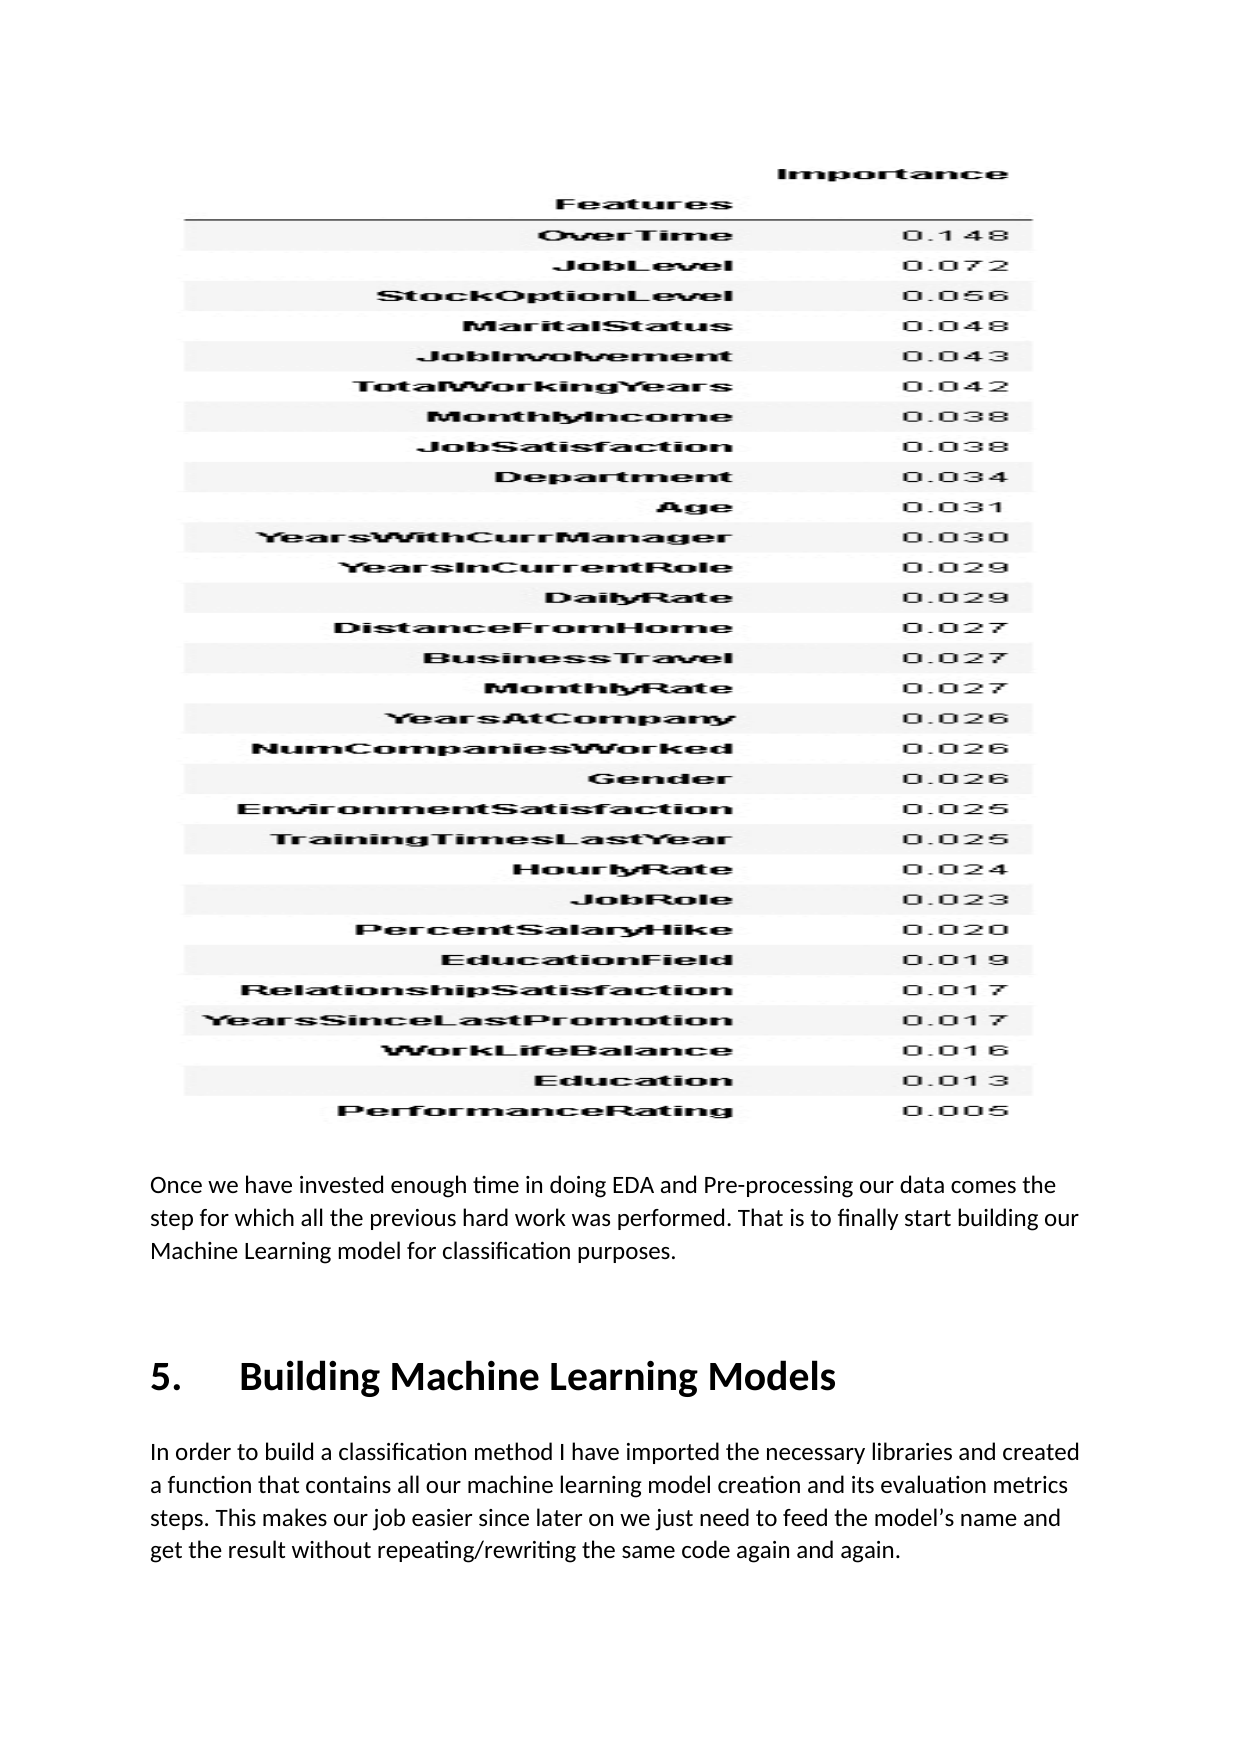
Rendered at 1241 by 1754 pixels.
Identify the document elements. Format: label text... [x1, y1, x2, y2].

picture [150, 150, 1091, 1135]
text Once we have invested enough time in doing EDA and Pre-processing our data comes the step for which all the previous hard work was performed. That is to finally start building our Machine Learning model for classification purposes. [150, 1135, 1090, 1296]
text 5. Building Machine Learning Models In order to build a classification method I have imported the necessary libraries and created a function that contains all our machine learning model creation and its evaluation metrics steps. This makes our job easier since later on we just need to feed the model’s name and get the result without repeating/rewriting the same code again and again. [150, 1315, 1090, 1595]
